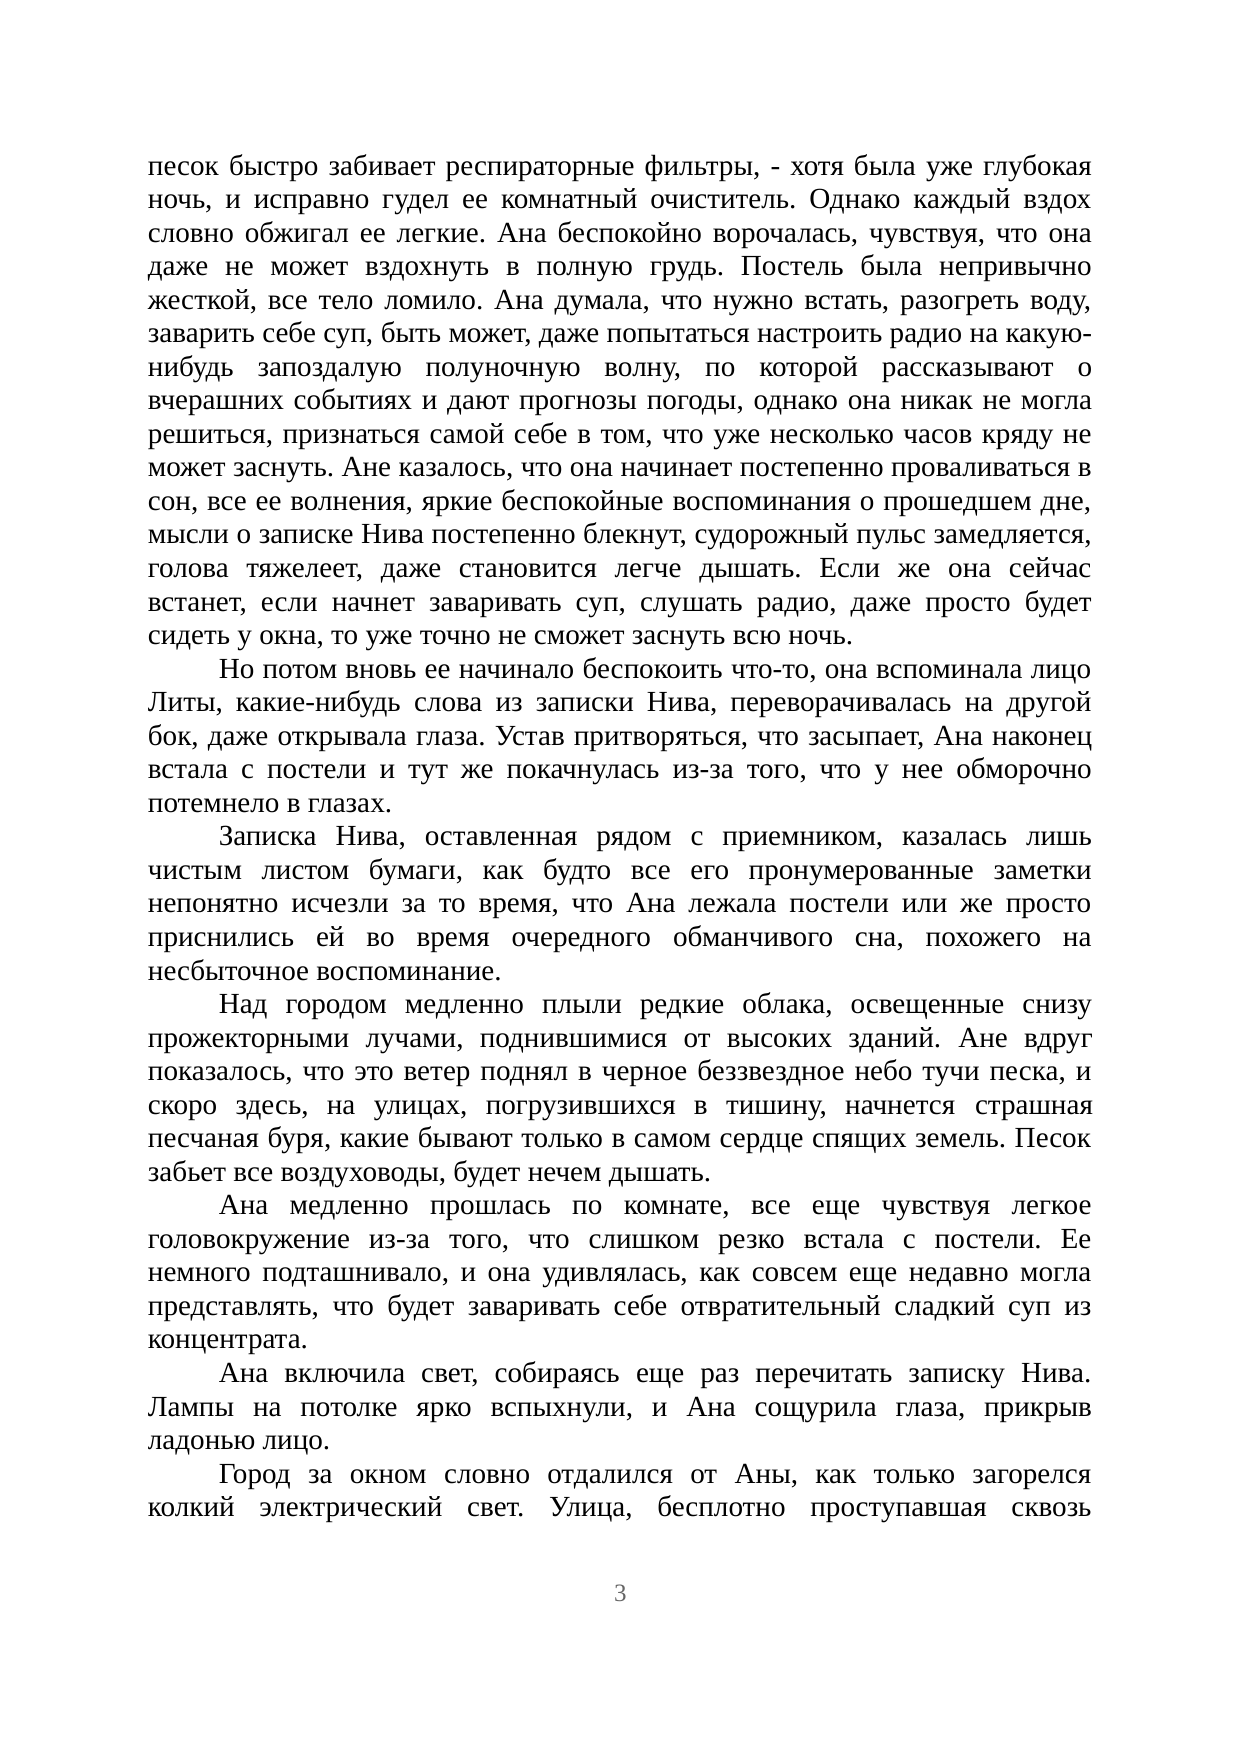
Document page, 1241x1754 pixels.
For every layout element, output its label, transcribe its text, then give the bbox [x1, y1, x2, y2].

text Ана медленно прошлась по комнате, все еще чувствуя легкое головокружение из-за того, что слишком резко встала с постели. Ее немного подташнивало, и она удивлялась, как совсем еще недавно могла представлять, что будет заваривать себе отвратительный сладкий суп из концентрата. [148, 1187, 1093, 1355]
text Ана включила свет, собираясь еще раз перечитать записку Нива. Лампы на потолке ярко вспыхнули, и Ана сощурила глаза, прикрыв ладонью лицо. [148, 1355, 1093, 1456]
text песок быстро забивает респираторные фильтры, - хотя была уже глубокая ночь, и исправно гудел ее комнатный очиститель. Однако каждый вздох словно обжигал ее легкие. Ана беспокойно ворочалась, чувствуя, что она даже не может вздохнуть в полную грудь. Постель была непривычно жесткой, все тело ломило. Ана думала, что нужно встать, разогреть воду, заварить себе суп, быть может, даже попытаться настроить радио на какую-нибудь запоздалую полуночную волну, по которой рассказывают о вчерашних событиях и дают прогнозы погоды, однако она никак не могла решиться, признаться самой себе в том, что уже несколько часов кряду не может заснуть. Ане казалось, что она начинает постепенно проваливаться в сон, все ее волнения, яркие беспокойные воспоминания о прошедшем дне, мысли о записке Нива постепенно блекнут, судорожный пульс замедляется, голова тяжелеет, даже становится легче дышать. Если же она сейчас встанет, если начнет заваривать суп, слушать радио, даже просто будет сидеть у окна, то уже точно не сможет заснуть всю ночь. [148, 148, 1093, 651]
text Записка Нива, оставленная рядом с приемником, казалась лишь чистым листом бумаги, как будто все его пронумерованные заметки непонятно исчезли за то время, что Ана лежала постели или же просто приснились ей во время очередного обманчивого сна, похожего на несбыточное воспоминание. [148, 818, 1093, 986]
text Над городом медленно плыли редкие облака, освещенные снизу прожекторными лучами, поднившимися от высоких зданий. Ане вдруг показалось, что это ветер поднял в черное беззвездное небо тучи песка, и скоро здесь, на улицах, погрузившихся в тишину, начнется страшная песчаная буря, какие бывают только в самом сердце спящих земель. Песок забьет все воздуховоды, будет нечем дышать. [148, 986, 1093, 1187]
text Город за окном словно отдалился от Аны, как только загорелся колкий электрический свет. Улица, бесплотно проступавшая сквозь [148, 1456, 1093, 1523]
text Но потом вновь ее начинало беспокоить что-то, она вспоминала лицо Литы, какие-нибудь слова из записки Нива, переворачивалась на другой бок, даже открывала глаза. Устав притворяться, что засыпает, Ана наконец встала с постели и тут же покачнулась из-за того, что у нее обморочно потемнело в глазах. [148, 651, 1093, 818]
